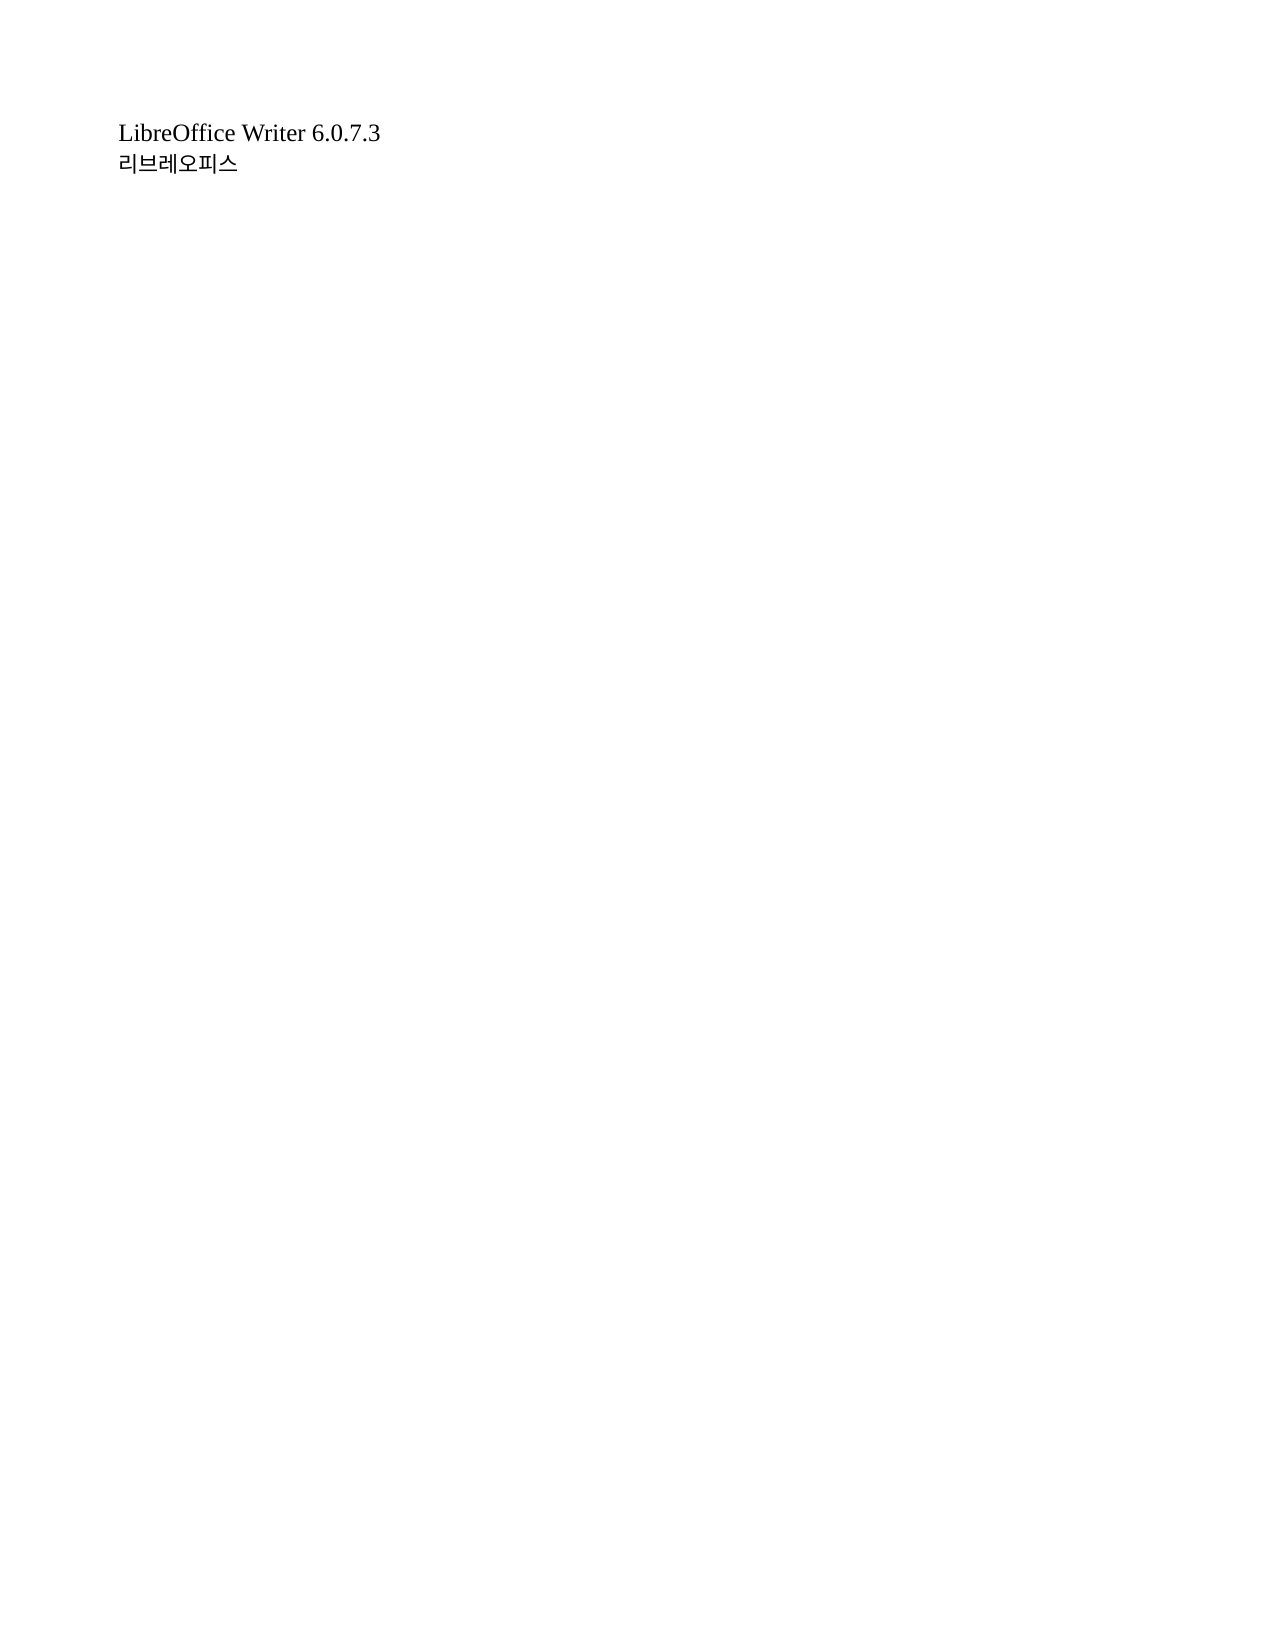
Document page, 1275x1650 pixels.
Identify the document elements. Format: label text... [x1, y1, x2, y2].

text LibreOffice Writer 6.0.7.3 [118, 118, 1157, 147]
text 리브레오피스 [118, 147, 1157, 178]
